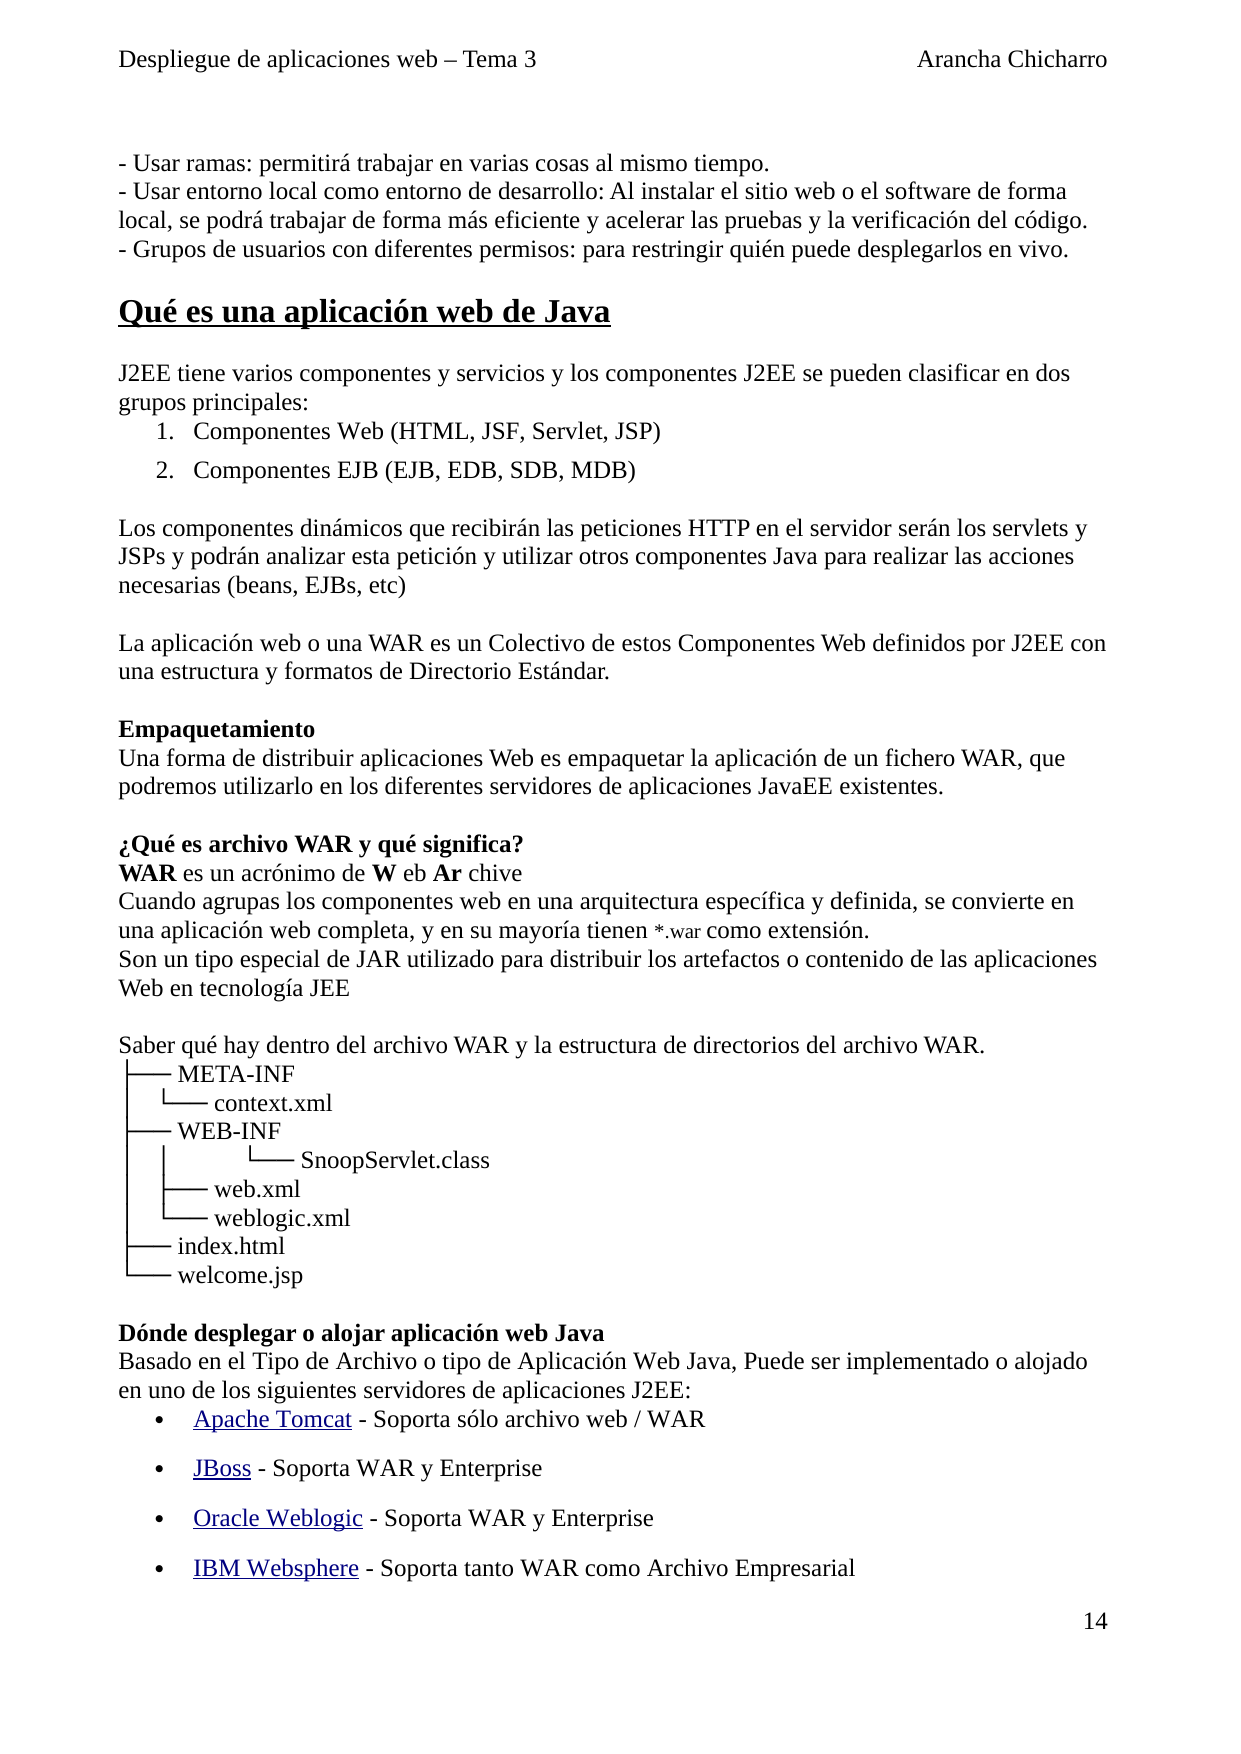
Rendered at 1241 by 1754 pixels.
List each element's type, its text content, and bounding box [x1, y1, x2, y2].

text La aplicación web o una WAR es un Colectivo de estos Componentes Web definidos por J2EE con una estructura y formatos de Directorio Estándar. [118, 628, 1107, 685]
text └── welcome.jsp [118, 1260, 1107, 1289]
text Basado en el Tipo de Archivo o tipo de Aplicación Web Java, Puede ser implementado o alojado en uno de los siguientes servidores de aplicaciones J2EE: [118, 1346, 1107, 1404]
text │ │ └── SnoopServlet.class [128, 1145, 162, 1174]
list JBoss - Soporta WAR y Enterprise [156, 1453, 1107, 1482]
list IBM Websphere - Soporta tanto WAR como Archivo Empresarial [156, 1553, 1107, 1581]
text - Usar entorno local como entorno de desarrollo: Al instalar el sitio web o el software de forma local, se podrá trabajar de forma más eficiente y acelerar las pruebas y la verificación del código. [118, 176, 1107, 234]
list Oracle Weblogic - Soporta WAR y Enterprise [156, 1503, 1107, 1532]
text WAR es un acrónimo de W eb Ar chive [118, 858, 1107, 886]
text Qué es una aplicación web de Java [118, 291, 1107, 330]
text - Usar ramas: permitirá trabajar en varias cosas al mismo tiempo. [118, 148, 1107, 176]
text ├── index.html [128, 1231, 1107, 1260]
text J2EE tiene varios componentes y servicios y los componentes J2EE se pueden clasificar en dos grupos principales: [118, 358, 1107, 416]
text │ └── context.xml [128, 1088, 1107, 1116]
text ¿Qué es archivo WAR y qué significa? [118, 829, 1107, 858]
list Apache Tomcat - Soporta sólo archivo web / WAR [156, 1404, 1107, 1433]
text Son un tipo especial de JAR utilizado para distribuir los artefactos o contenido de las aplicaciones Web en tecnología JEE [118, 944, 1107, 1001]
list Componentes Web (HTML, JSF, Servlet, JSP) [156, 416, 1107, 445]
text Una forma de distribuir aplicaciones Web es empaquetar la aplicación de un fichero WAR, que podremos utilizarlo en los diferentes servidores de aplicaciones JavaEE existentes. [118, 743, 1107, 800]
text │ │ └── SnoopServlet.class [164, 1145, 1107, 1174]
text Dónde desplegar o alojar aplicación web Java [118, 1318, 1107, 1346]
text ├── WEB-INF [118, 1116, 126, 1145]
list Componentes EJB (EJB, EDB, SDB, MDB) [156, 455, 1107, 484]
text Los componentes dinámicos que recibirán las peticiones HTTP en el servidor serán los servlets y JSPs y podrán analizar esta petición y utilizar otros componentes Java para realizar las acciones necesarias (beans, EJBs, etc) [118, 513, 1107, 599]
text ├── WEB-INF [128, 1116, 1107, 1145]
text Empaquetamiento [118, 714, 1107, 743]
text │ ├── web.xml [128, 1174, 162, 1203]
text Saber qué hay dentro del archivo WAR y la estructura de directorios del archivo WAR. [118, 1030, 1107, 1059]
text ├── META-INF [128, 1059, 1107, 1088]
text │ └── weblogic.xml [128, 1203, 1107, 1231]
text - Grupos de usuarios con diferentes permisos: para restringir quién puede desplegarlos en vivo. [118, 234, 1107, 263]
text Cuando agrupas los componentes web en una arquitectura específica y definida, se convierte en una aplicación web completa, y en su mayoría tienen *.war como extensión. [118, 886, 1107, 944]
text │ ├── web.xml [164, 1174, 1107, 1203]
